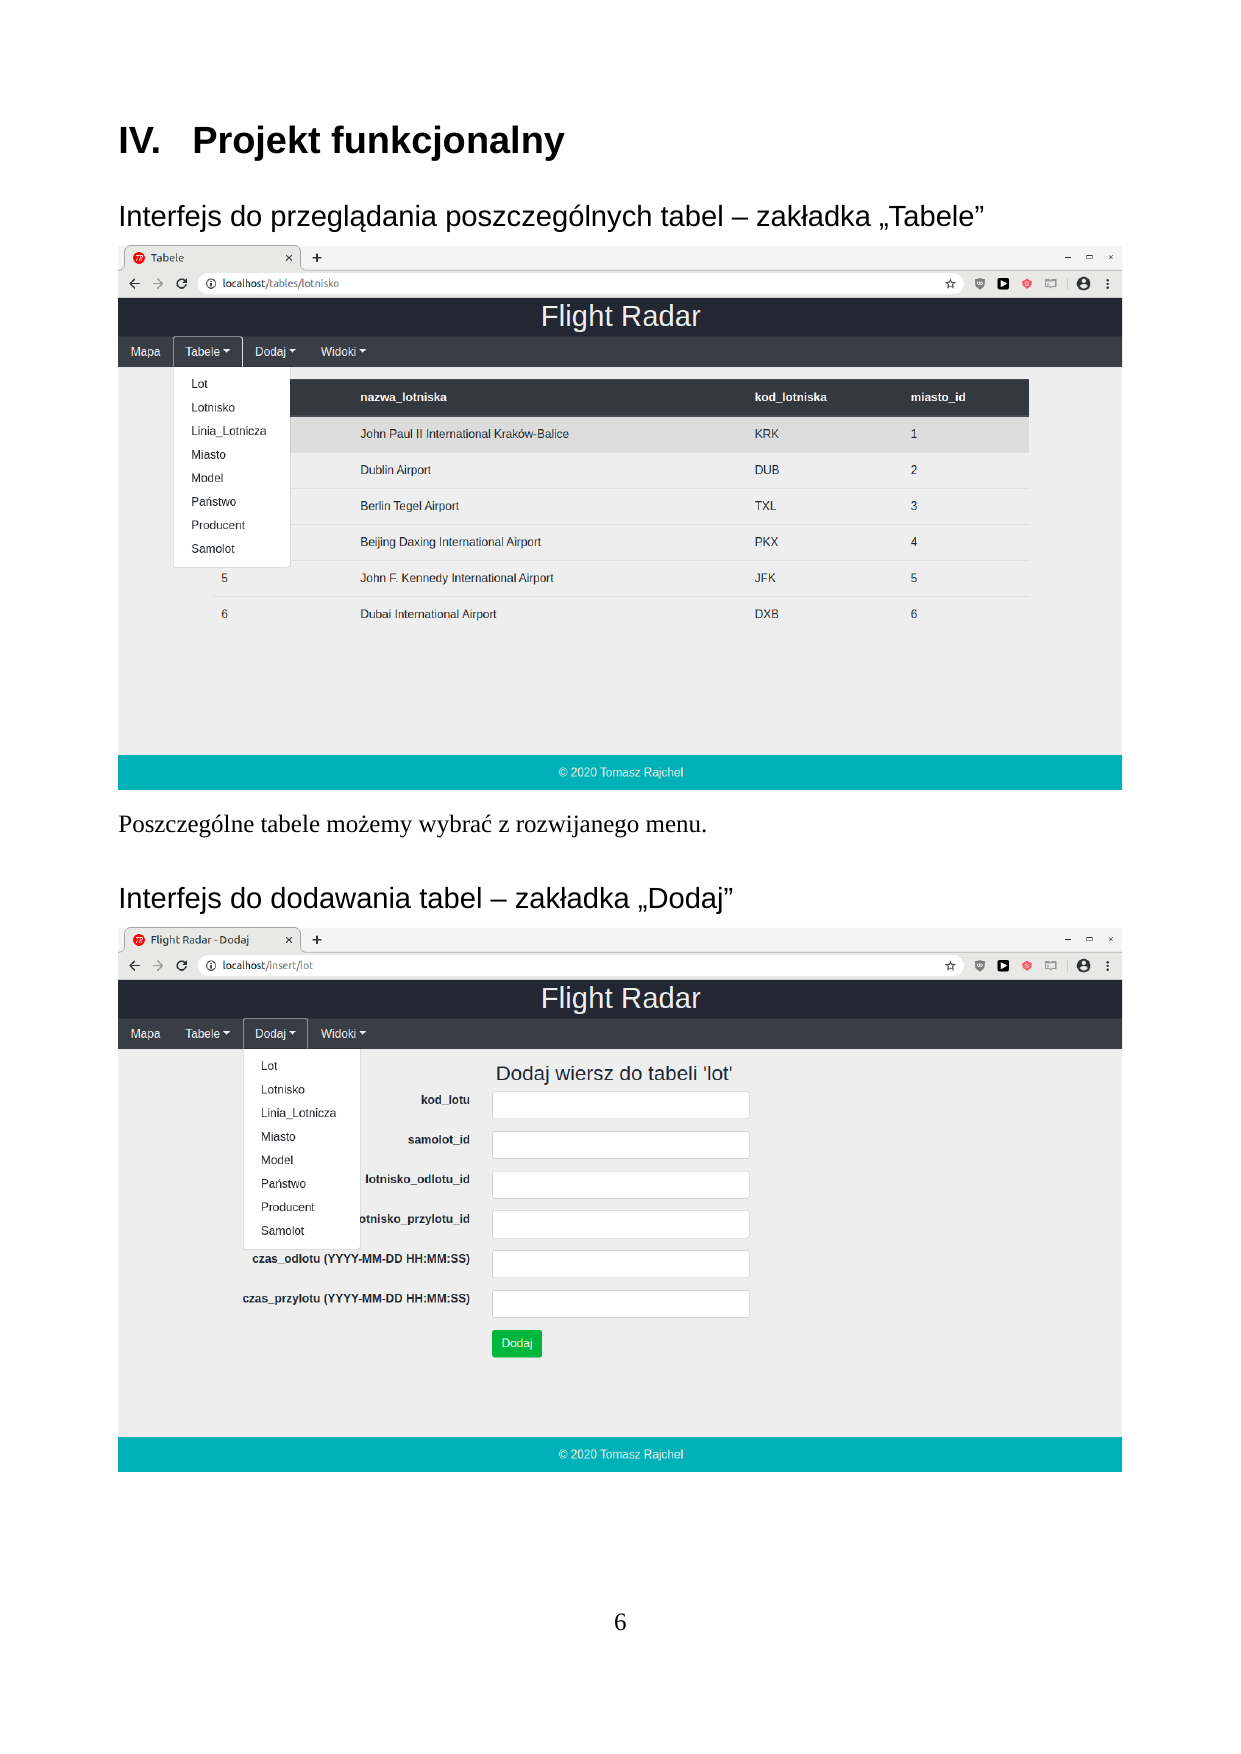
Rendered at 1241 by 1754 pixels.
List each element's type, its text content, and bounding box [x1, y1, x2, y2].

subtitle Interfejs do dodawania tabel – zakładka „Dodaj” [118, 881, 1122, 915]
text Poszczególne tabele możemy wybrać z rozwijanego menu. [118, 809, 1122, 837]
subtitle Interfejs do przeglądania poszczególnych tabel – zakładka „Tabele” [118, 199, 1122, 233]
subtitle Projekt funkcjonalny [118, 118, 1122, 162]
picture [118, 245, 1123, 790]
picture [118, 927, 1123, 1472]
